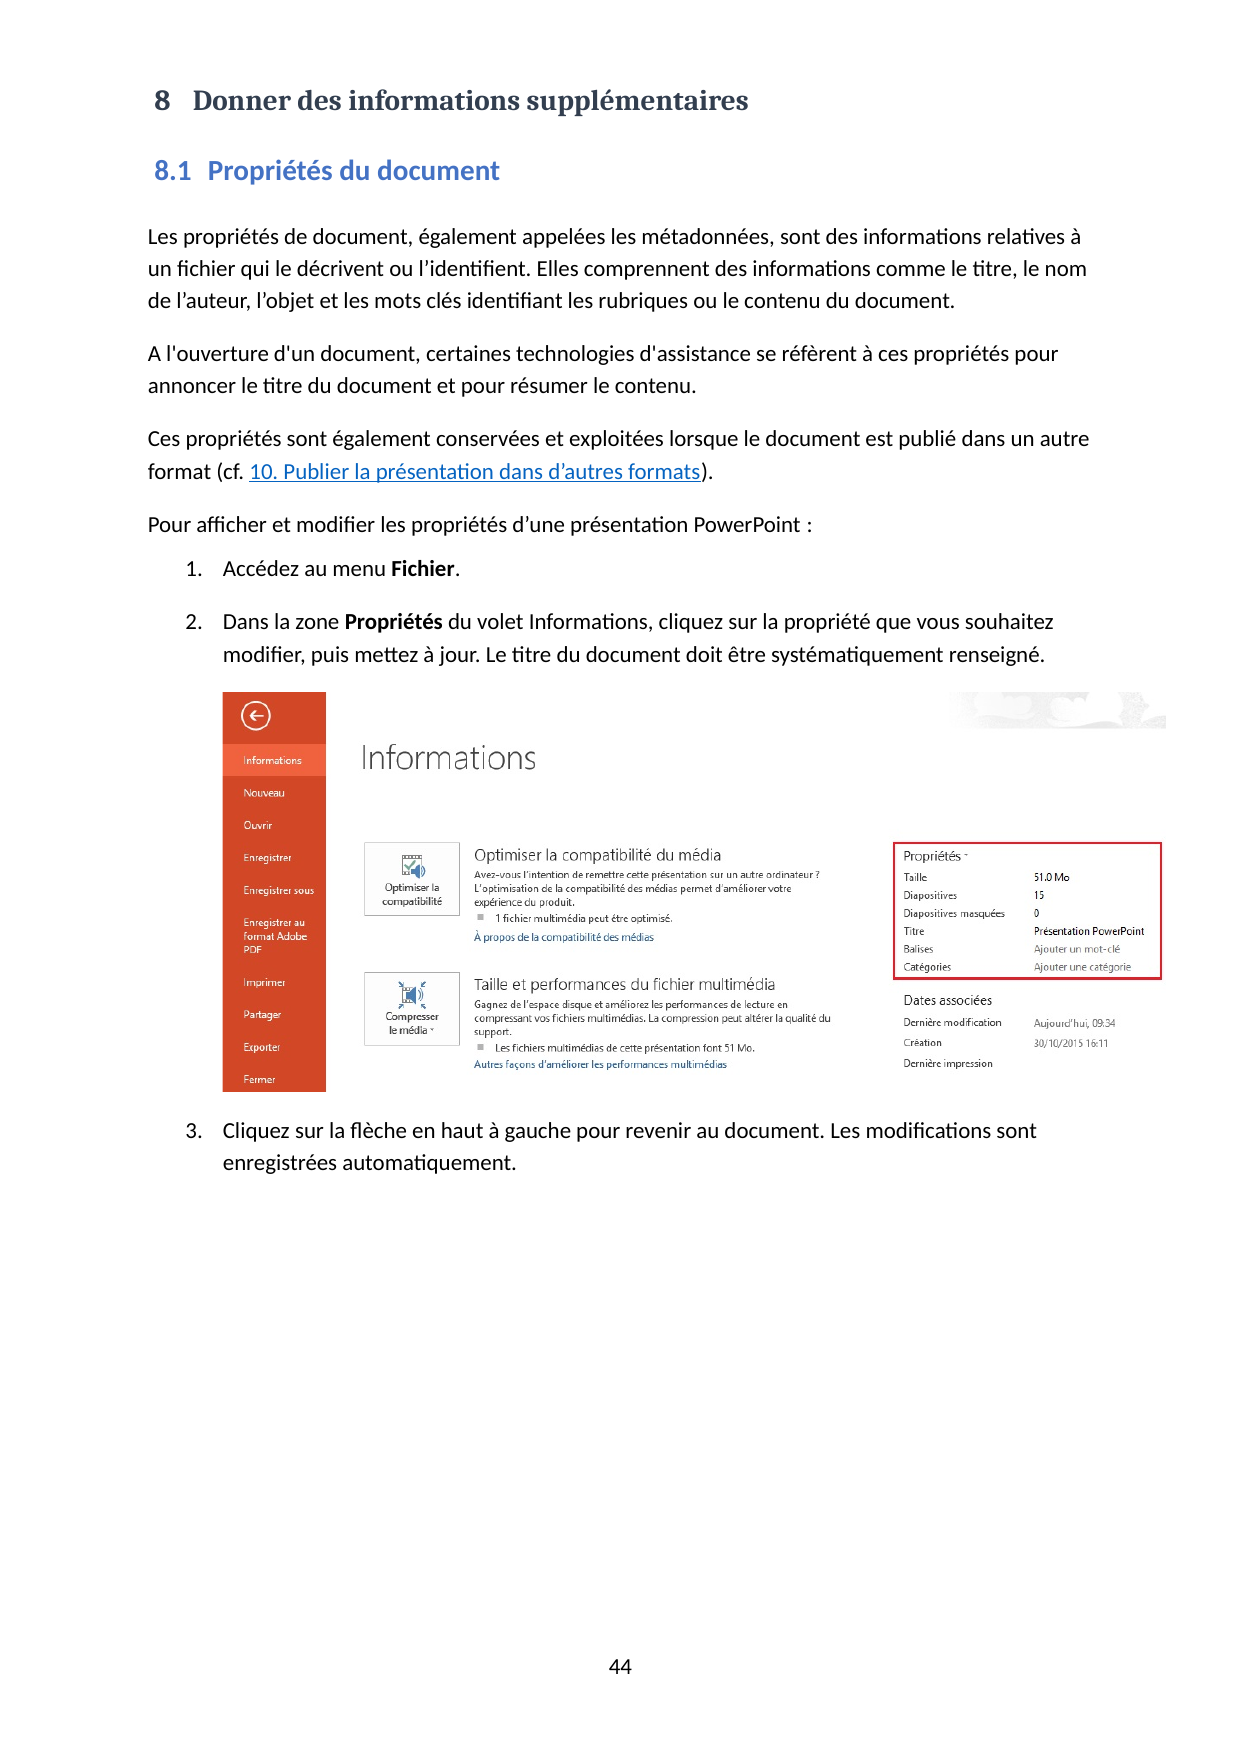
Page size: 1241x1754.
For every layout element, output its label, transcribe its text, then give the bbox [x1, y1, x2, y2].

picture [222, 692, 1166, 1092]
list Accédez au menu Fichier. [185, 554, 1093, 582]
list Dans la zone Propriétés du volet Informations, cliquez sur la propriété que vous souhaitez modifier, puis mettez à jour. Le titre du document doit être systématiquement renseigné. [185, 607, 1093, 668]
text Pour afficher et modifier les propriétés d’une présentation PowerPoint : [148, 510, 1093, 538]
list Cliquez sur la flèche en haut à gauche pour revenir au document. Les modifications sont enregistrées automatiquement. [185, 1116, 1093, 1177]
subtitle Donner des informations supplémentaires [148, 84, 1093, 118]
text Les propriétés de document, également appelées les métadonnées, sont des informations relatives à un fichier qui le décrivent ou l’identifient. Elles comprennent des informations comme le titre, le nom de l’auteur, l’objet et les mots clés identifiant les rubriques ou le contenu du document. [148, 222, 1093, 314]
text A l'ouverture d'un document, certaines technologies d'assistance se réfèrent à ces propriétés pour annoncer le titre du document et pour résumer le contenu. [148, 339, 1093, 399]
text Ces propriétés sont également conservées et exploitées lorsque le document est publié dans un autre format (cf. 10. Publier la présentation dans d’autres formats). [148, 424, 1093, 485]
subtitle Propriétés du document [148, 152, 1093, 188]
